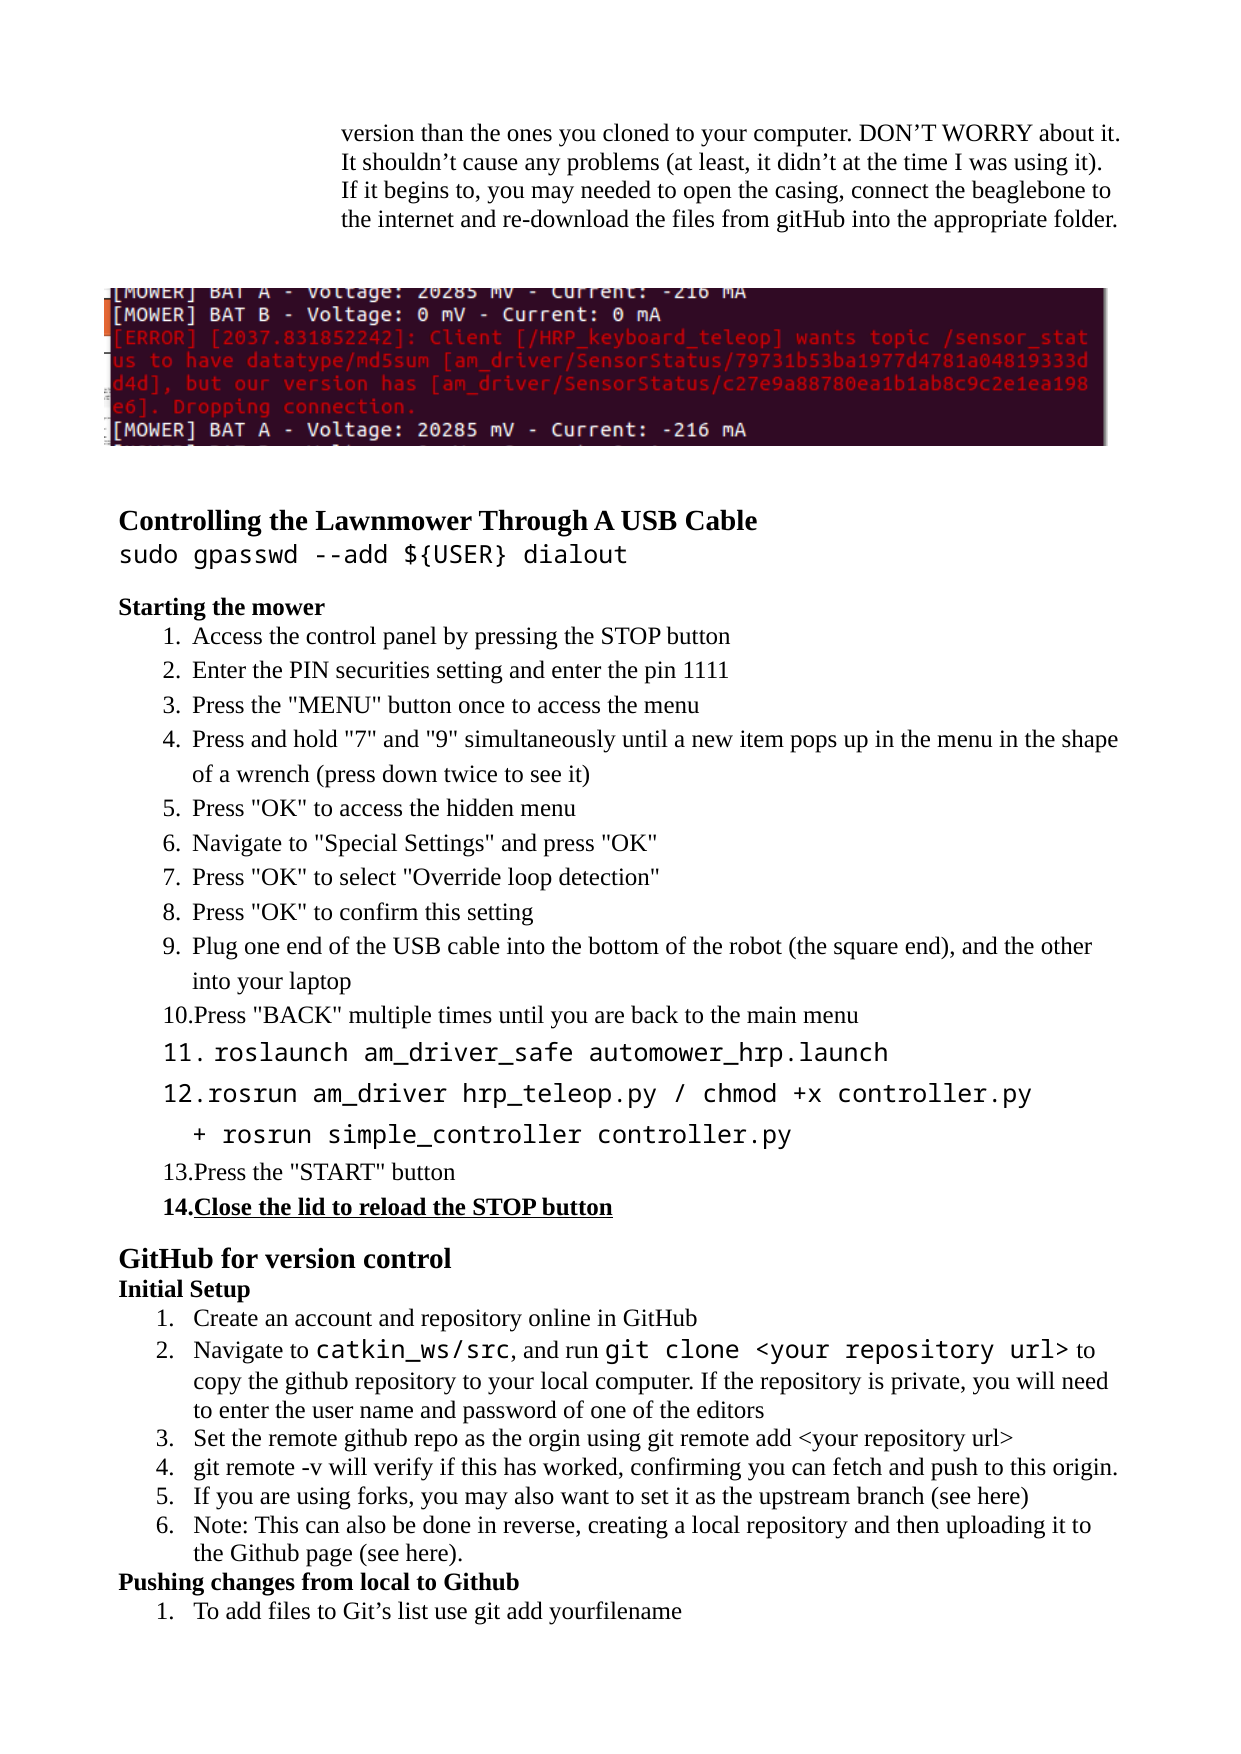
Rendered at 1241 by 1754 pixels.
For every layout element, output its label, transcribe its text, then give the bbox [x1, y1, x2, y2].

text sudo gpasswd --add ${USER} dialout [118, 537, 1122, 571]
list Navigate to "Special Settings" and press "OK" [162, 828, 1122, 857]
list To add files to Git’s list use git add yourfilename [156, 1596, 1122, 1625]
list Press the "MENU" button once to access the menu [162, 690, 1122, 719]
text Pushing changes from local to Github [118, 1567, 1122, 1596]
list Set the remote github repo as the orgin using git remote add <your repository url> [156, 1423, 1122, 1452]
picture [104, 288, 1108, 446]
list Enter the PIN securities setting and enter the pin 1111 [162, 656, 1122, 684]
list rosrun am_driver hrp_teleop.py / chmod +x controller.py + rosrun simple_controller controller.py [162, 1076, 1122, 1151]
list Close the lid to reload the STOP button [162, 1192, 1122, 1221]
list Press "BACK" multiple times until you are back to the main menu [162, 1000, 1122, 1029]
list If you are using forks, you may also want to set it as the upstream branch (see here) [156, 1481, 1122, 1510]
text Initial Setup [118, 1274, 1122, 1303]
list roslaunch am_driver_safe automower_hrp.launch [162, 1035, 1122, 1069]
list Press and hold "7" and "9" simultaneously until a new item pops up in the menu in the shape of a wrench (press down twice to see it) [162, 724, 1122, 788]
list git remote -v will verify if this has worked, confirming you can fetch and push to this origin. [156, 1452, 1122, 1481]
list Note: This can also be done in reverse, creating a local repository and then uploading it to the Github page (see here). [156, 1510, 1122, 1567]
text GitHub for version control [118, 1241, 1122, 1274]
text Controlling the Lawnmower Through A USB Cable [118, 503, 1122, 537]
list Plug one end of the USB cable into the bottom of the robot (the square end), and the other into your laptop [162, 931, 1122, 994]
text Starting the mower [118, 592, 1122, 621]
list version than the ones you cloned to your computer. DON’T WORRY about it. It shouldn’t cause any problems (at least, it didn’t at the time I was using it). If it begins to, you may needed to open the casing, connect the beaglebone to the internet and re-download the files from gitHub into the appropriate folder. [303, 118, 1122, 233]
list Access the control panel by pressing the STOP button [162, 621, 1122, 650]
list Press "OK" to access the hidden menu [162, 793, 1122, 822]
list Create an account and repository online in GitHub [156, 1303, 1122, 1332]
list Press the "START" button [162, 1157, 1122, 1186]
list Navigate to catkin_ws/src, and run git clone <your repository url> to copy the github repository to your local computer. If the repository is private, you will need to enter the user name and password of one of the editors [156, 1332, 1122, 1423]
list Press "OK" to select "Override loop detection" [162, 862, 1122, 891]
list Press "OK" to confirm this setting [162, 897, 1122, 926]
